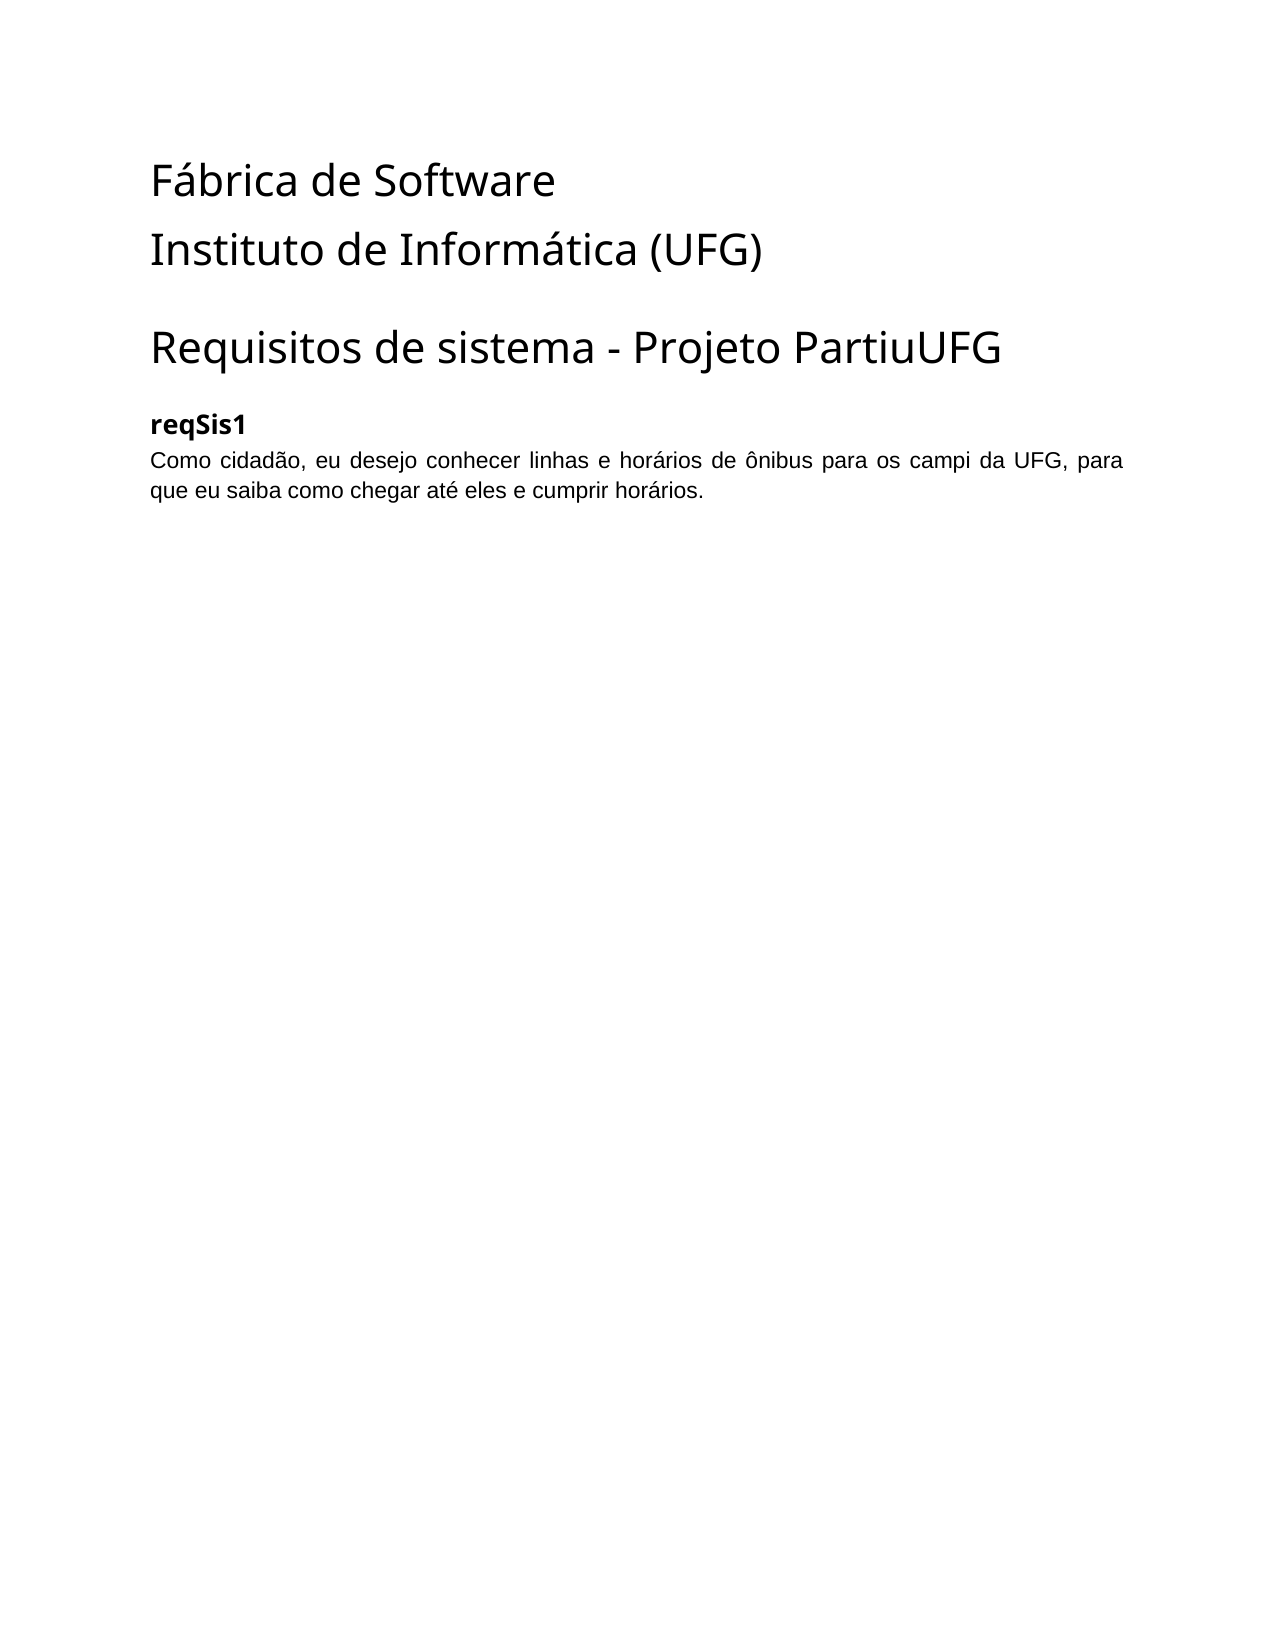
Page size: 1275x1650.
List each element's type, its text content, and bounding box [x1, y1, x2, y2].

text reqSis1 [150, 406, 1125, 442]
text Requisitos de sistema - Projeto PartiuUFG [150, 316, 1125, 376]
text Fábrica de Software [150, 150, 1125, 209]
text Como cidadão, eu desejo conhecer linhas e horários de ônibus para os campi da UFG, para que eu saiba como chegar até eles e cumprir horários. [150, 448, 1125, 503]
text Instituto de Informática (UFG) [150, 218, 1125, 278]
